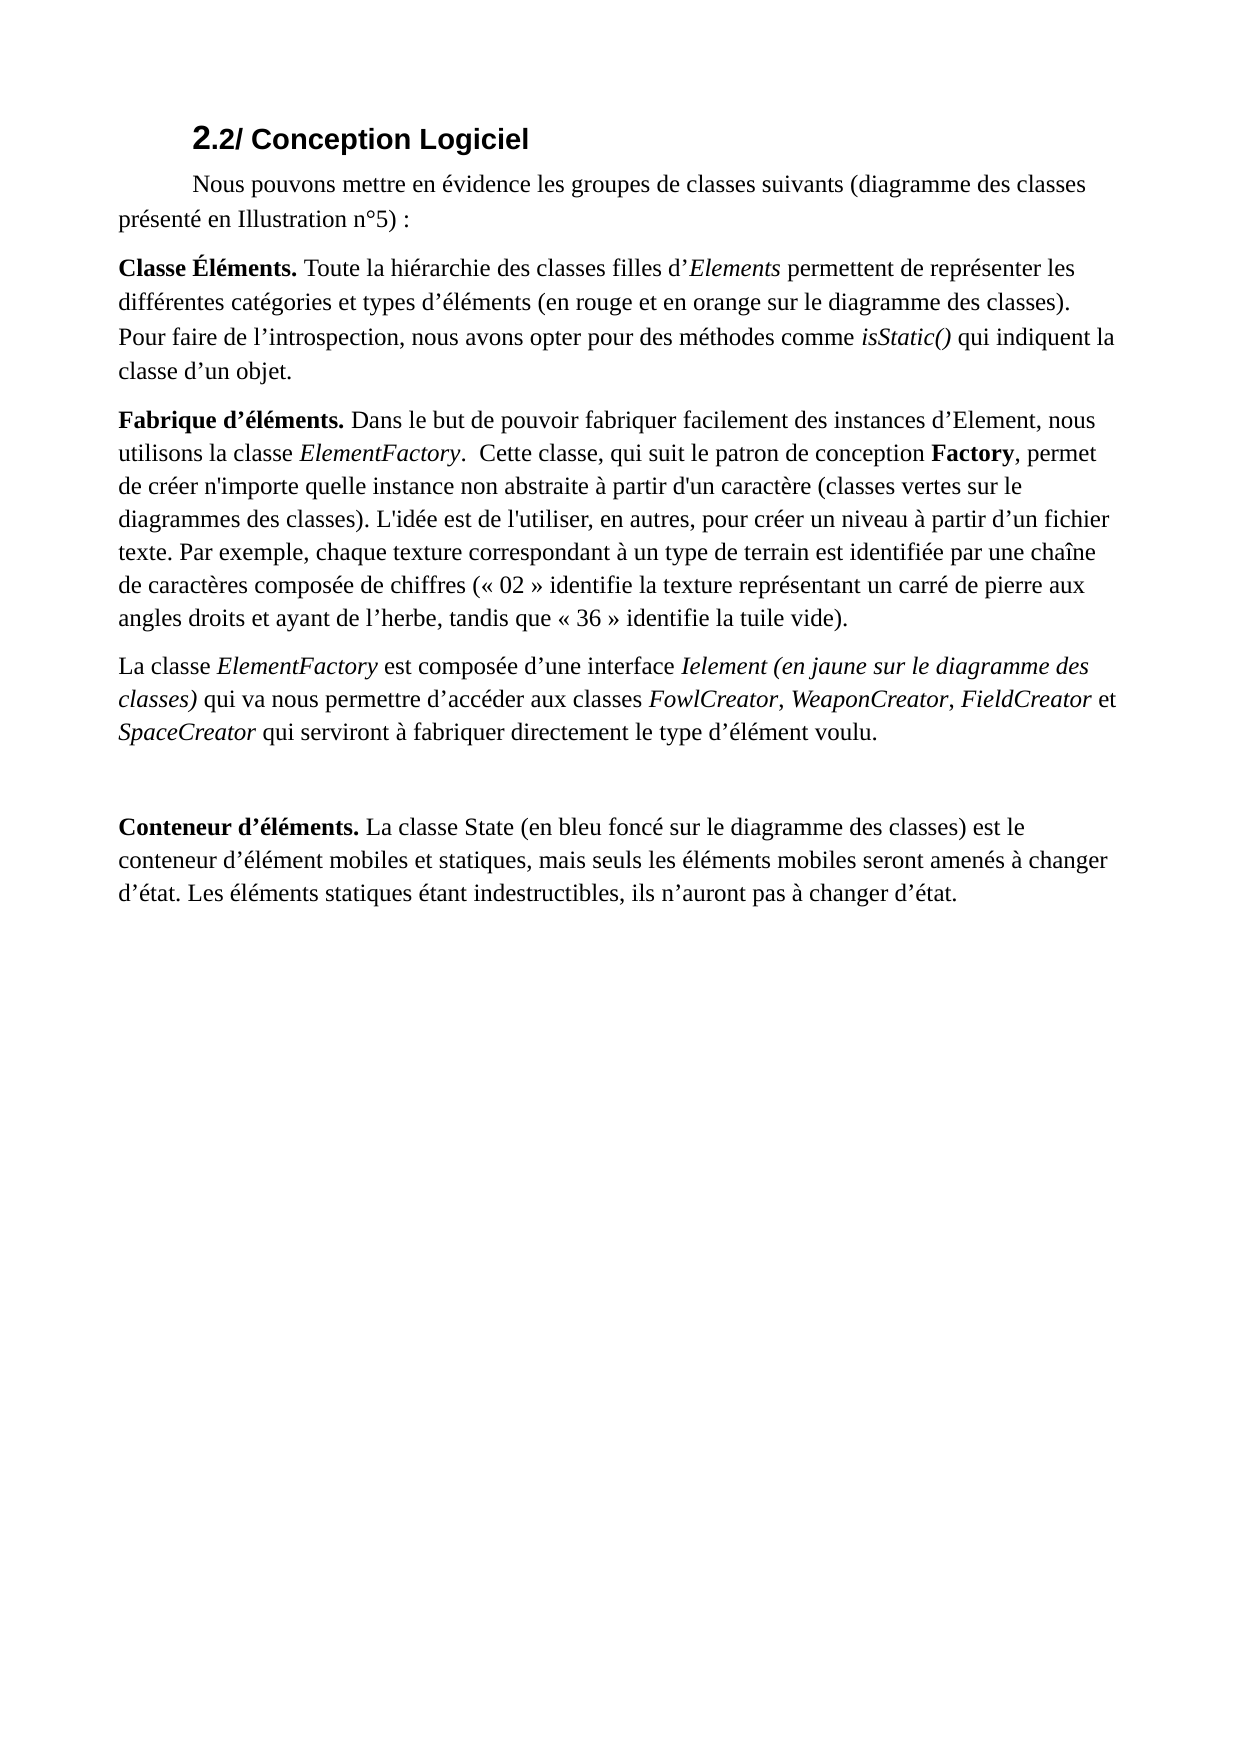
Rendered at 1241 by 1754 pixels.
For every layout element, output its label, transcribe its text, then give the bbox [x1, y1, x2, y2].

text Classe Éléments. Toute la hiérarchie des classes filles d’Elements permettent de représenter les différentes catégories et types d’éléments (en rouge et en orange sur le diagramme des classes). Pour faire de l’introspection, nous avons opter pour des méthodes comme isStatic() qui indiquent la classe d’un objet. [118, 253, 1122, 385]
text La classe ElementFactory est composée d’une interface Ielement (en jaune sur le diagramme des classes) qui va nous permettre d’accéder aux classes FowlCreator, WeaponCreator, FieldCreator et SpaceCreator qui serviront à fabriquer directement le type d’élément voulu. [118, 651, 1122, 746]
text Nous pouvons mettre en évidence les groupes de classes suivants (diagramme des classes présenté en Illustration n°5) : [118, 169, 1122, 232]
text Conteneur d’éléments. La classe State (en bleu foncé sur le diagramme des classes) est le conteneur d’élément mobiles et statiques, mais seuls les éléments mobiles seront amenés à changer d’état. Les éléments statiques étant indestructibles, ils n’auront pas à changer d’état. [118, 812, 1122, 907]
subtitle 2.2/ Conception Logiciel [118, 118, 1122, 157]
text Fabrique d’éléments. Dans le but de pouvoir fabriquer facilement des instances d’Element, nous utilisons la classe ElementFactory. Cette classe, qui suit le patron de conception Factory, permet de créer n'importe quelle instance non abstraite à partir d'un caractère (classes vertes sur le diagrammes des classes). L'idée est de l'utiliser, en autres, pour créer un niveau à partir d’un fichier texte. Par exemple, chaque texture correspondant à un type de terrain est identifiée par une chaîne de caractères composée de chiffres (« 02 » identifie la texture représentant un carré de pierre aux angles droits et ayant de l’herbe, tandis que « 36 » identifie la tuile vide). [118, 405, 1122, 632]
